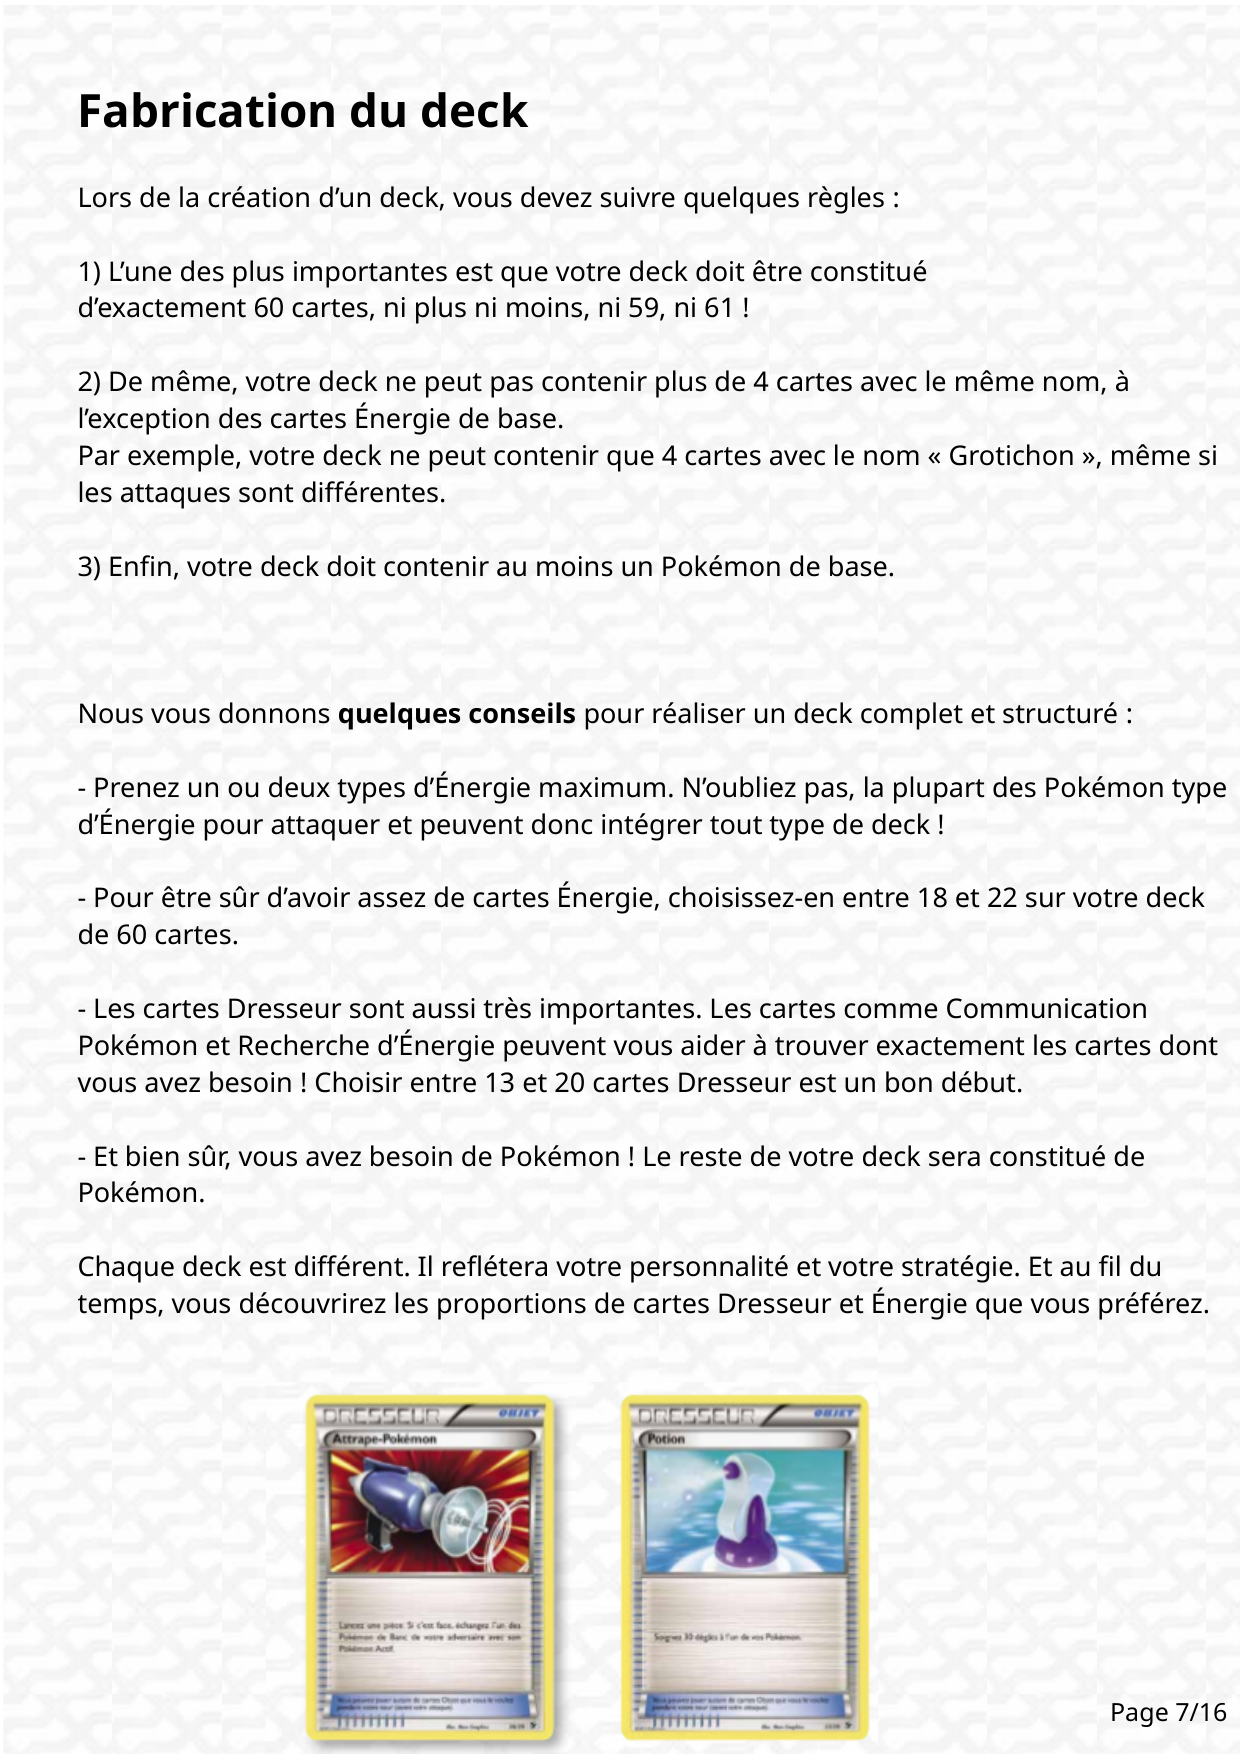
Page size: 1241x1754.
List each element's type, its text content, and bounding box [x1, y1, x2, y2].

text d’exactement 60 cartes, ni plus ni moins, ni 59, ni 61 ! [77, 289, 1240, 326]
text Fabrication du deck [77, 79, 1240, 141]
text - Pour être sûr d’avoir assez de cartes Énergie, choisissez-en entre 18 et 22 sur votre deck de 60 cartes. [77, 879, 1240, 953]
text Lors de la création d’un deck, vous devez suivre quelques règles : [77, 178, 1240, 215]
text - Prenez un ou deux types d’Énergie maximum. N’oubliez pas, la plupart des Pokémon type d’Énergie pour attaquer et peuvent donc intégrer tout type de deck ! [77, 768, 1240, 842]
text 3) Enfin, votre deck doit contenir au moins un Pokémon de base. [77, 547, 1240, 584]
text Nous vous donnons quelques conseils pour réaliser un deck complet et structuré : [77, 694, 1240, 731]
text Par exemple, votre deck ne peut contenir que 4 cartes avec le nom « Grotichon », même si les attaques sont différentes. [77, 436, 1240, 510]
picture [3, 5, 1241, 1754]
text 1) L’une des plus importantes est que votre deck doit être constitué [77, 252, 1240, 289]
text - Les cartes Dresseur sont aussi très importantes. Les cartes comme Communication Pokémon et Recherche d’Énergie peuvent vous aider à trouver exactement les cartes dont vous avez besoin ! Choisir entre 13 et 20 cartes Dresseur est un bon début. [77, 989, 1240, 1100]
text Chaque deck est différent. Il reflétera votre personnalité et votre stratégie. Et au fil du temps, vous découvrirez les proportions de cartes Dresseur et Énergie que vous préférez. [77, 1248, 1240, 1321]
text 2) De même, votre deck ne peut pas contenir plus de 4 cartes avec le même nom, à l’exception des cartes Énergie de base. [77, 363, 1240, 436]
text - Et bien sûr, vous avez besoin de Pokémon ! Le reste de votre deck sera constitué de Pokémon. [77, 1137, 1240, 1211]
